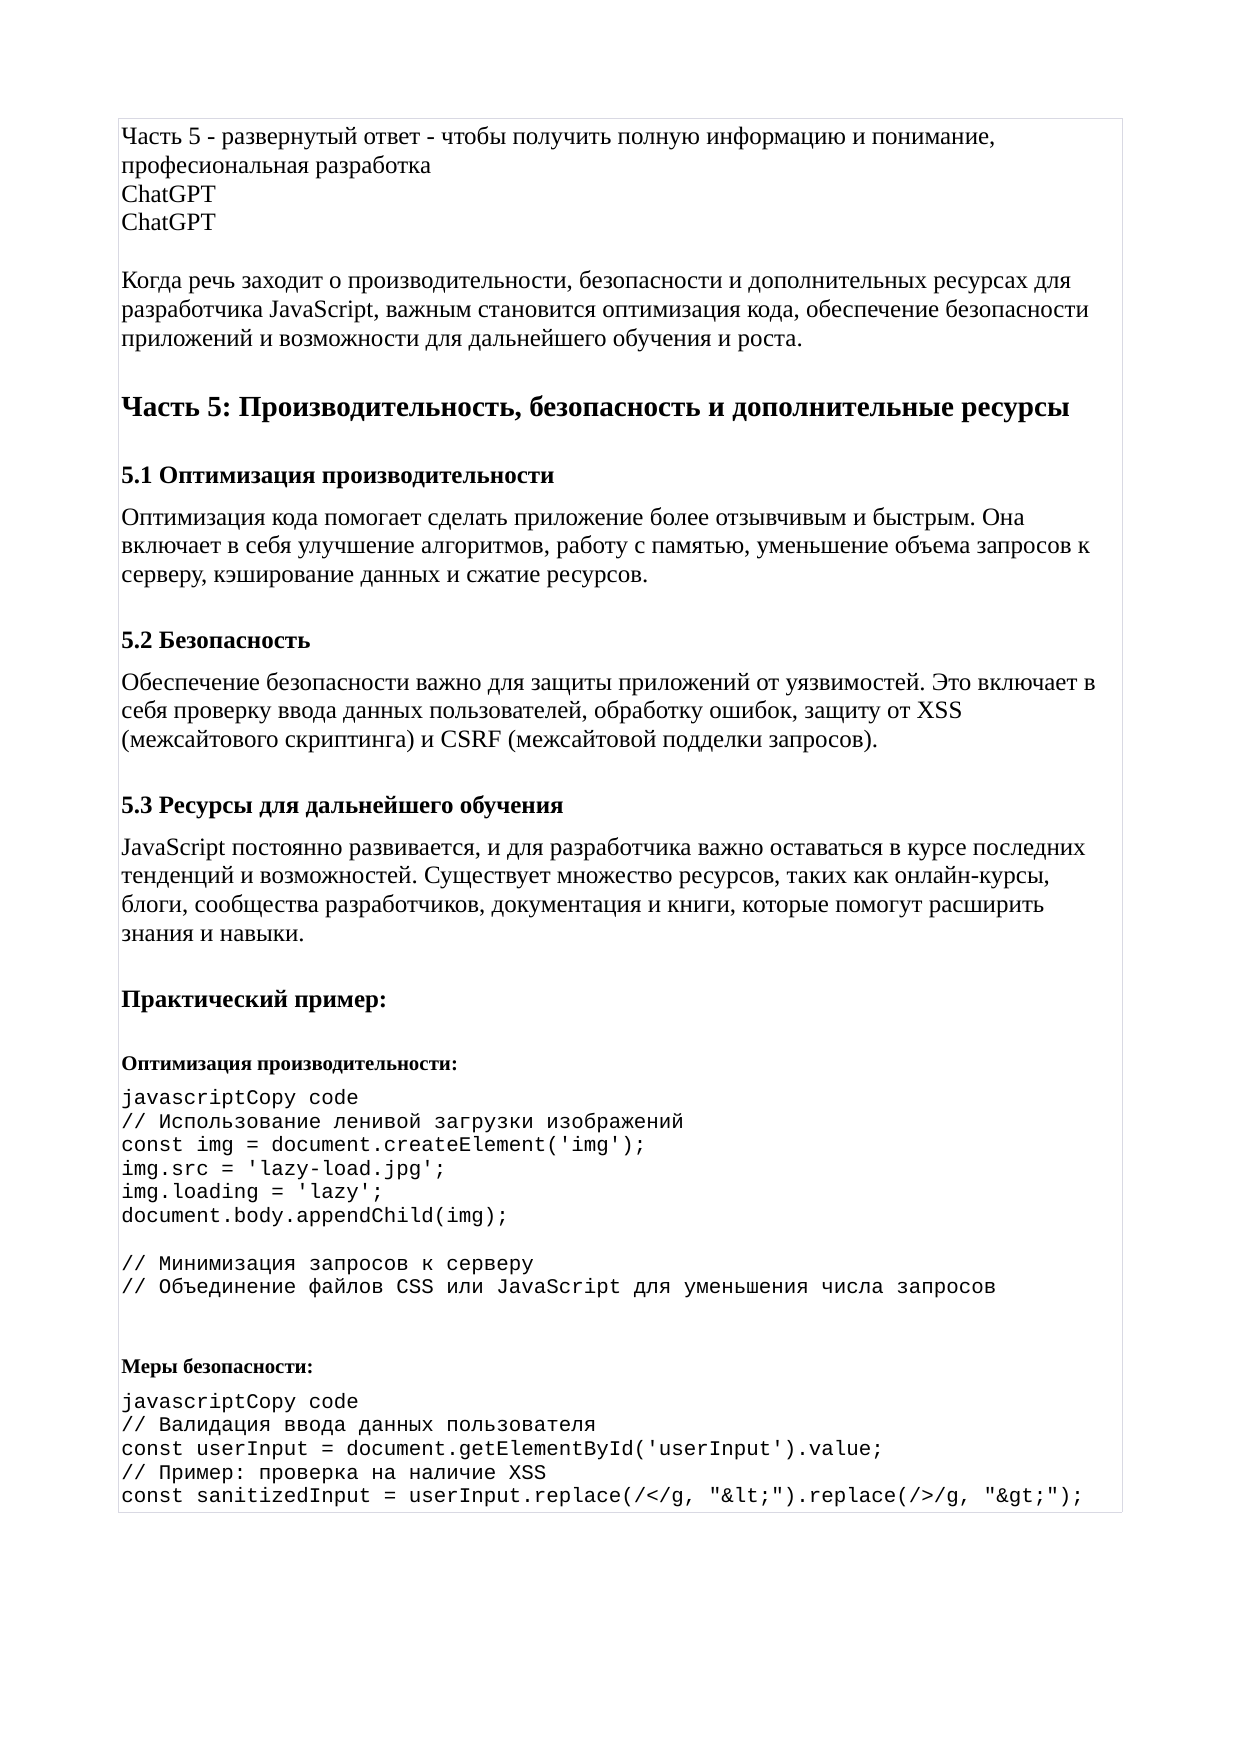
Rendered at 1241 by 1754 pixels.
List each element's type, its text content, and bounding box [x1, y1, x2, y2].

subtitle 5.1 Оптимизация производительности [119, 457, 1122, 489]
text // Использование ленивой загрузки изображений [119, 1108, 1122, 1131]
subtitle 5.3 Ресурсы для дальнейшего обучения [119, 787, 1122, 819]
text Оптимизация кода помогает сделать приложение более отзывчивым и быстрым. Она включает в себя улучшение алгоритмов, работу с памятью, уменьшение объема запросов к серверу, кэширование данных и сжатие ресурсов. [119, 499, 1122, 588]
text // Валидация ввода данных пользователя [119, 1411, 1122, 1435]
text document.body.appendChild(img); [119, 1202, 1122, 1229]
text Когда речь заходит о производительности, безопасности и дополнительных ресурсах для разработчика JavaScript, важным становится оптимизация кода, обеспечение безопасности приложений и возможности для дальнейшего обучения и роста. [119, 263, 1122, 352]
text ChatGPT [119, 176, 1122, 204]
text JavaScript постоянно развивается, и для разработчика важно оставаться в курсе последних тенденций и возможностей. Существует множество ресурсов, таких как онлайн-курсы, блоги, сообщества разработчиков, документация и книги, которые помогут расширить знания и навыки. [119, 829, 1122, 947]
text Обеспечение безопасности важно для защиты приложений от уязвимостей. Это включает в себя проверку ввода данных пользователей, обработку ошибок, защиту от XSS (межсайтового скриптинга) и CSRF (межсайтовой подделки запросов). [119, 664, 1122, 753]
subtitle Меры безопасности: [119, 1351, 1122, 1378]
subtitle Оптимизация производительности: [119, 1047, 1122, 1074]
subtitle 5.2 Безопасность [119, 622, 1122, 654]
text // Пример: проверка на наличие XSS [119, 1459, 1122, 1482]
subtitle Практический пример: [119, 981, 1122, 1013]
subtitle Часть 5: Производительность, безопасность и дополнительные ресурсы [119, 386, 1122, 423]
text javascriptCopy code [119, 1084, 1122, 1108]
text Часть 5 - развернутый ответ - чтобы получить полную информацию и понимание, професиональная разработка [119, 119, 1122, 176]
text // Минимизация запросов к серверу [119, 1249, 1122, 1273]
text const sanitizedInput = userInput.replace(/</g, "&lt;").replace(/>/g, "&gt;"); [119, 1482, 1122, 1512]
text img.src = 'lazy-load.jpg'; [119, 1155, 1122, 1178]
text // Объединение файлов CSS или JavaScript для уменьшения числа запросов [119, 1273, 1122, 1300]
text const userInput = document.getElementById('userInput').value; [119, 1435, 1122, 1459]
text javascriptCopy code [119, 1388, 1122, 1411]
text ChatGPT [119, 204, 1122, 236]
text img.loading = 'lazy'; [119, 1178, 1122, 1202]
text const img = document.createElement('img'); [119, 1131, 1122, 1155]
